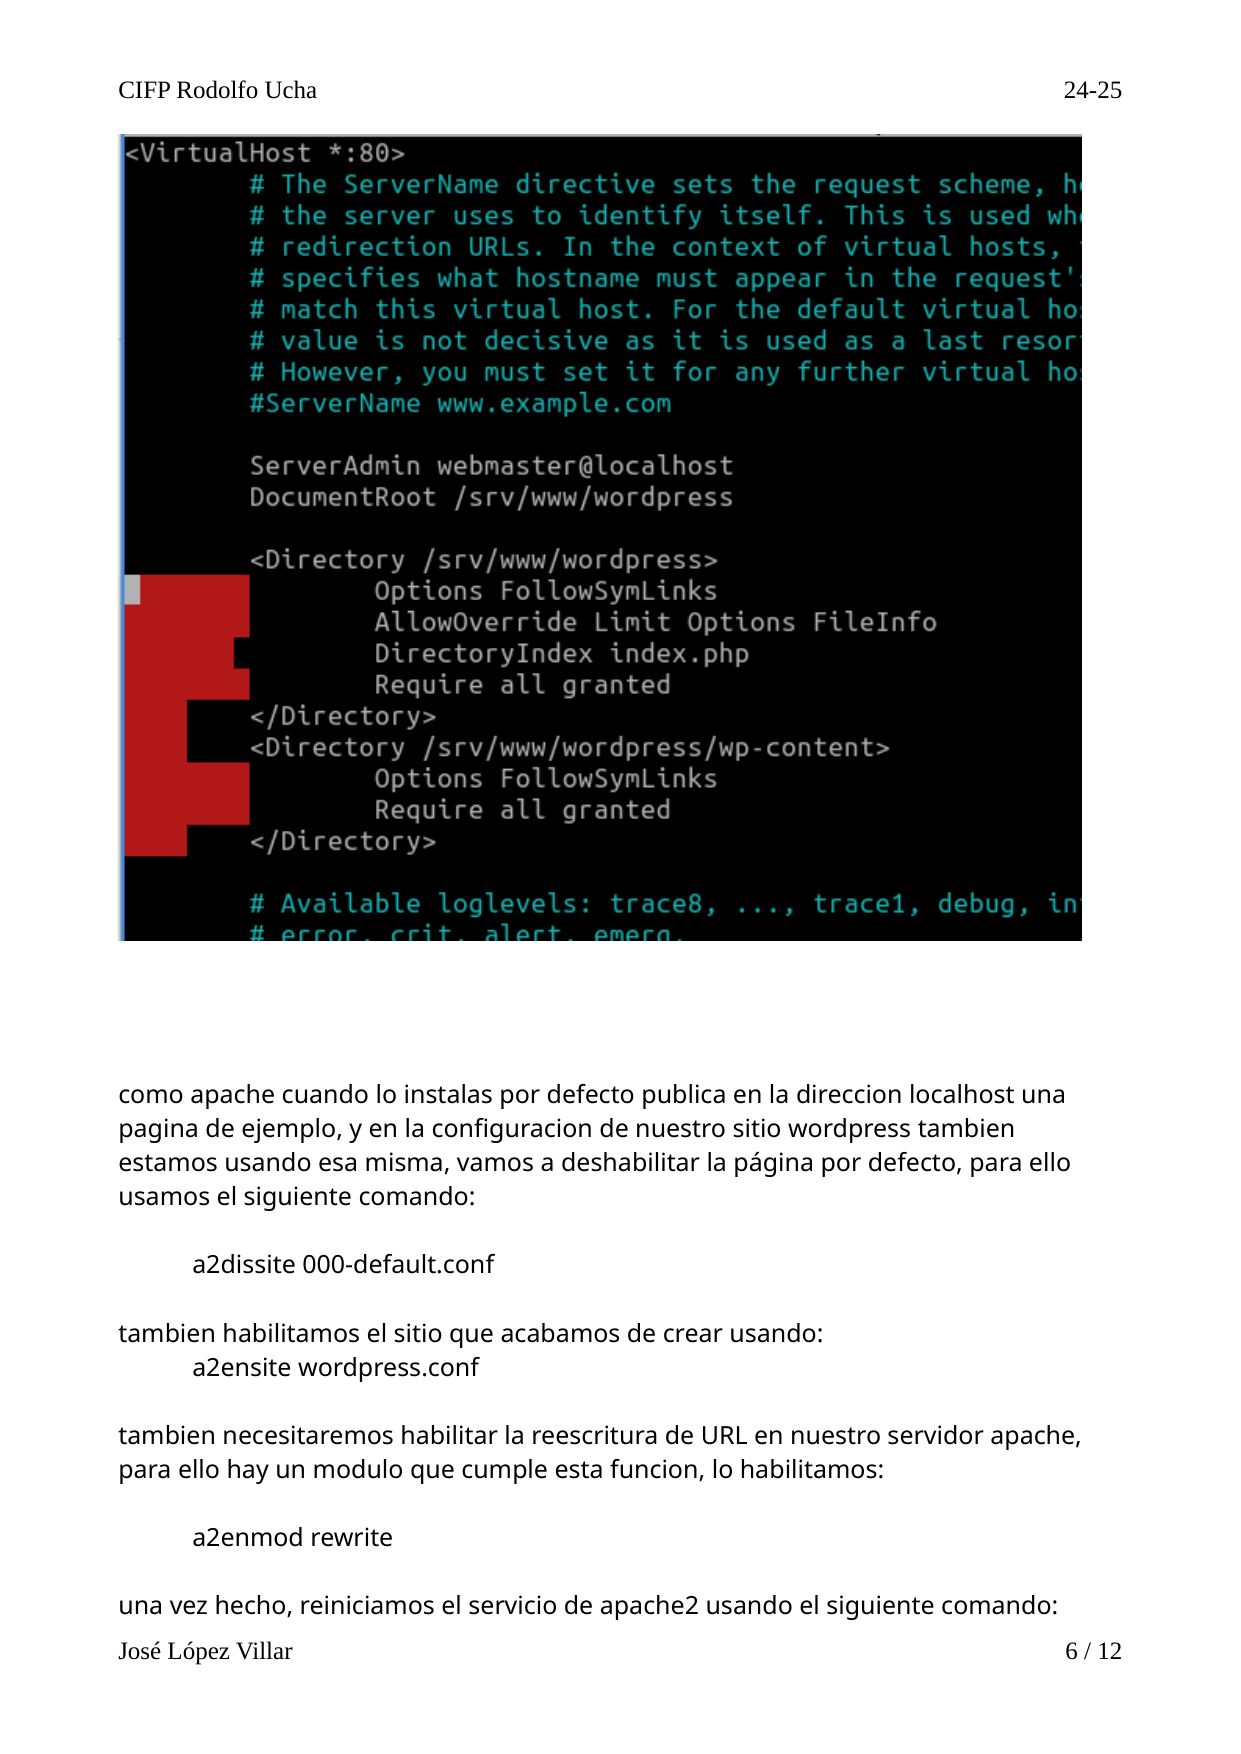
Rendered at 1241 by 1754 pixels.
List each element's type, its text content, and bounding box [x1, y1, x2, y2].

text a2enmod rewrite [118, 1519, 1122, 1554]
text a2dissite 000-default.conf [118, 1247, 1122, 1281]
text a2ensite wordpress.conf [118, 1349, 1122, 1383]
text como apache cuando lo instalas por defecto publica en la direccion localhost una pagina de ejemplo, y en la configuracion de nuestro sitio wordpress tambien estamos usando esa misma, vamos a deshabilitar la página por defecto, para ello usamos el siguiente comando: [118, 1077, 1122, 1213]
text tambien habilitamos el sitio que acabamos de crear usando: [118, 1315, 1122, 1349]
text tambien necesitaremos habilitar la reescritura de URL en nuestro servidor apache, para ello hay un modulo que cumple esta funcion, lo habilitamos: [118, 1417, 1122, 1486]
text una vez hecho, reiniciamos el servicio de apache2 usando el siguiente comando: [118, 1588, 1122, 1622]
